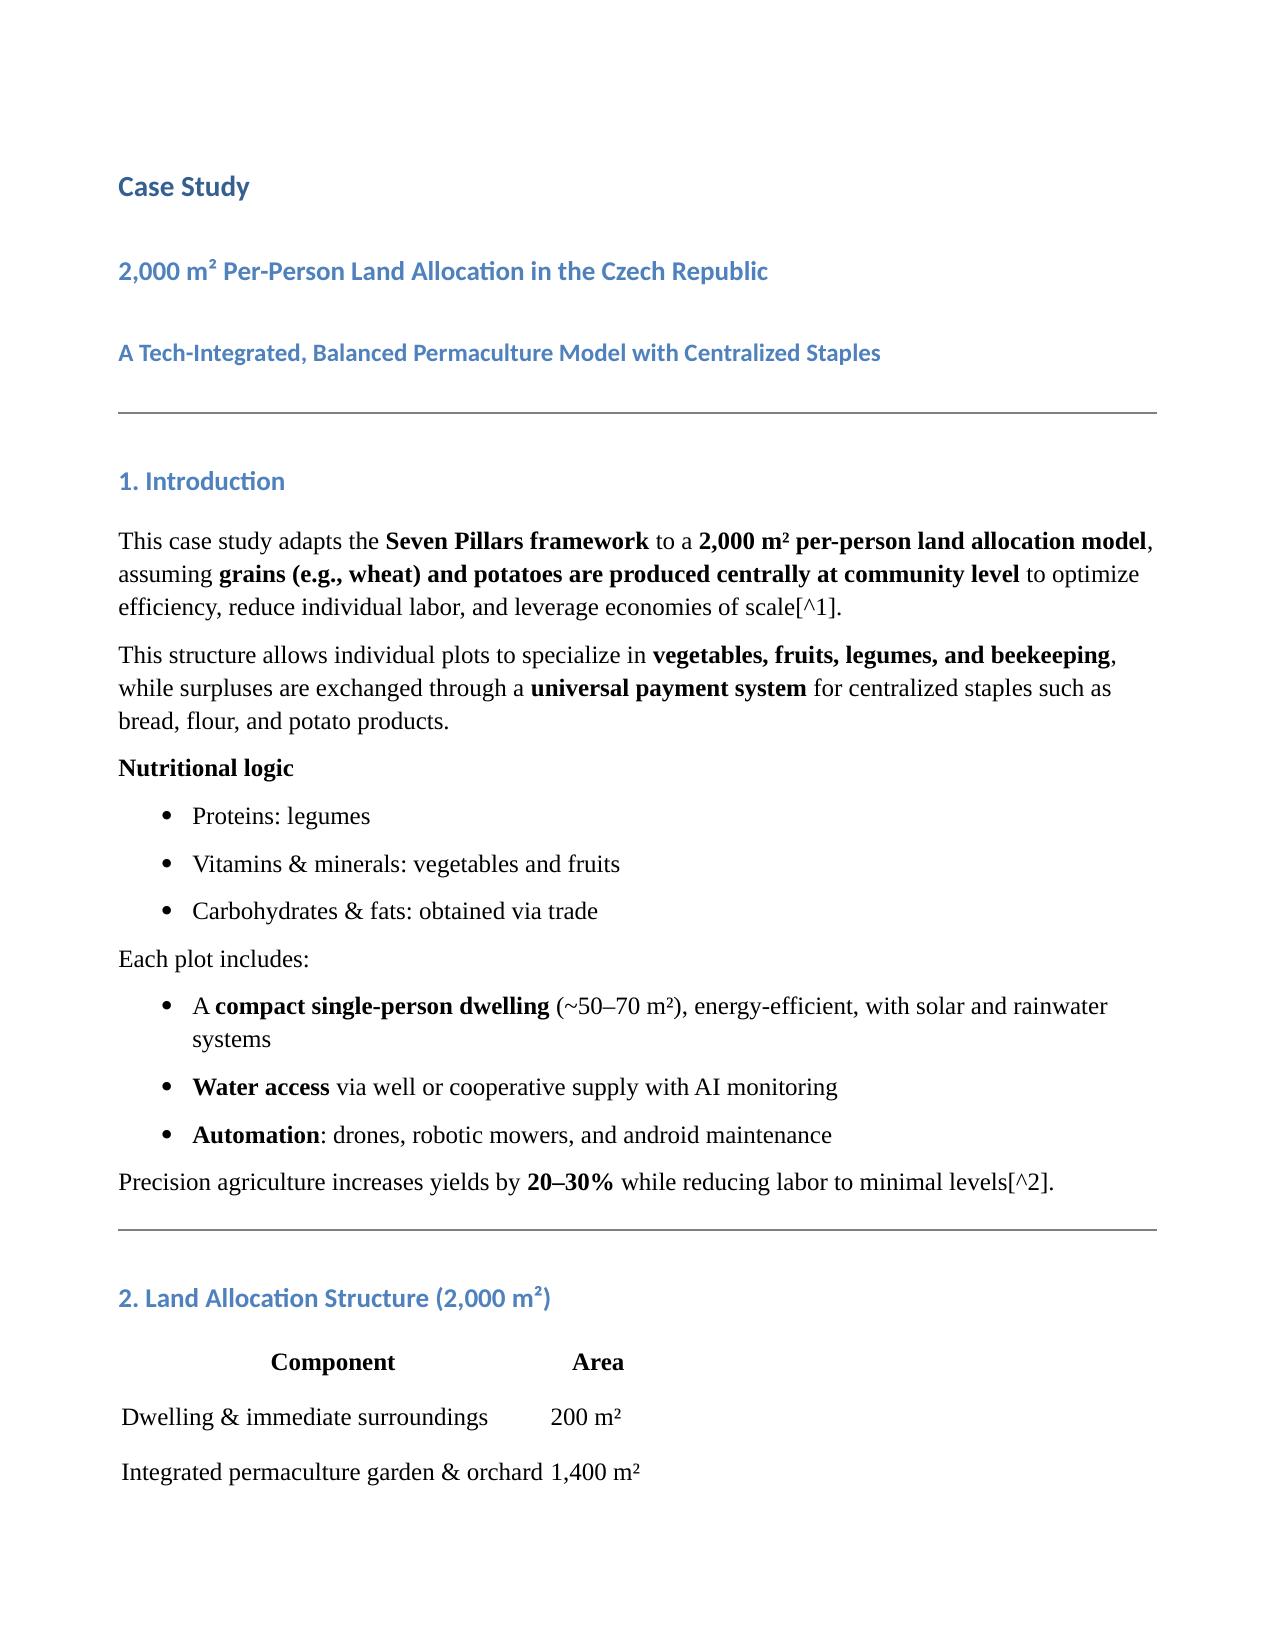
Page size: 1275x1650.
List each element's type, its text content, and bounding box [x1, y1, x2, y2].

text Each plot includes: [118, 944, 1157, 973]
table_header Area [548, 1344, 648, 1399]
table_cell 200 m² [548, 1399, 648, 1454]
text Precision agriculture increases yields by 20–30% while reducing labor to minimal levels[^2]. [118, 1167, 1157, 1196]
list Proteins: legumes [162, 801, 1157, 830]
subtitle 2,000 m² Per-Person Land Allocation in the Czech Republic [118, 254, 1157, 287]
table_cell 1,400 m² [548, 1455, 648, 1510]
list Water access via well or cooperative supply with AI monitoring [162, 1072, 1157, 1101]
subtitle 1. Introduction [118, 464, 1157, 497]
text Nutritional logic [118, 753, 1157, 782]
list Automation: drones, robotic mowers, and android maintenance [162, 1120, 1157, 1148]
list Vitamins & minerals: vegetables and fruits [162, 849, 1157, 877]
table_header Component [118, 1344, 547, 1399]
subtitle Case Study [118, 168, 1157, 204]
table_cell Integrated permaculture garden & orchard [118, 1455, 547, 1510]
subtitle 2. Land Allocation Structure (2,000 m²) [118, 1281, 1157, 1314]
subtitle A Tech-Integrated, Balanced Permaculture Model with Centralized Staples [118, 337, 1157, 368]
text This structure allows individual plots to specialize in vegetables, fruits, legumes, and beekeeping, while surpluses are exchanged through a universal payment system for centralized staples such as bread, flour, and potato products. [118, 640, 1157, 734]
table_cell Dwelling & immediate surroundings [118, 1399, 547, 1454]
text This case study adapts the Seven Pillars framework to a 2,000 m² per-person land allocation model, assuming grains (e.g., wheat) and potatoes are produced centrally at community level to optimize efficiency, reduce individual labor, and leverage economies of scale[^1]. [118, 526, 1157, 621]
list A compact single-person dwelling (~50–70 m²), energy-efficient, with solar and rainwater systems [162, 991, 1157, 1053]
list Carbohydrates & fats: obtained via trade [162, 896, 1157, 925]
